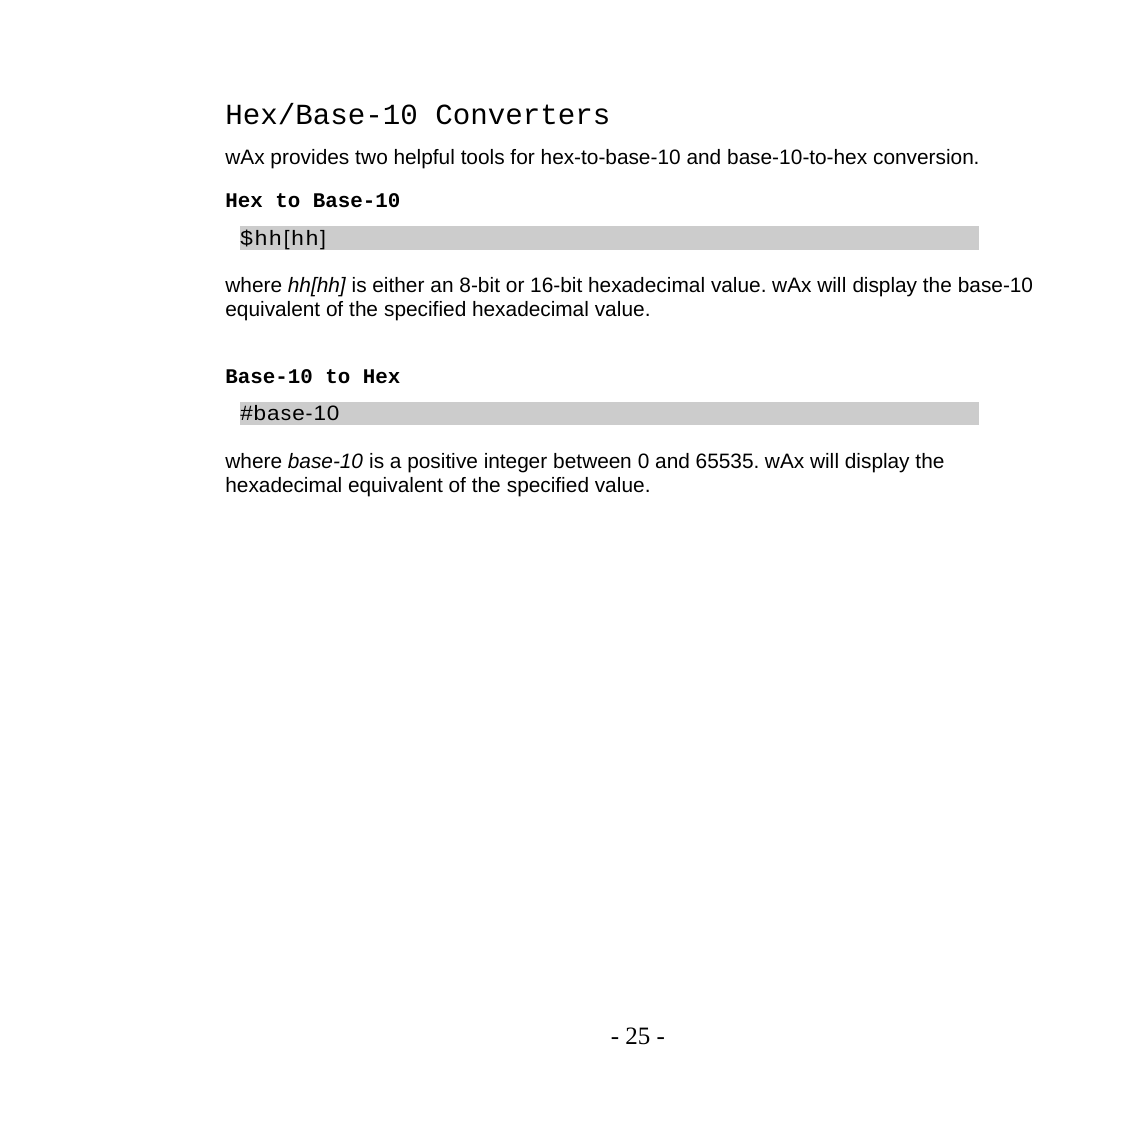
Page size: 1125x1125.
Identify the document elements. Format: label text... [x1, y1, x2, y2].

text Hex to Base-10 [225, 190, 1038, 214]
text where hh[hh] is either an 8-bit or 16-bit hexadecimal value. wAx will display the base-10 equivalent of the specified hexadecimal value. [225, 273, 1037, 321]
text Base-10 to Hex [225, 366, 1038, 389]
text $hh[hh] [240, 226, 1038, 250]
text where base-10 is a positive integer between 0 and 65535. wAx will display the hexadecimal equivalent of the specified value. [225, 449, 949, 497]
text Hex/Base-10 Converters [225, 100, 1038, 133]
text #base-10 [240, 401, 1038, 425]
text wAx provides two helpful tools for hex-to-base-10 and base-10-to-hex conversion. [225, 145, 1038, 169]
text - 25 - [611, 1021, 1038, 1049]
